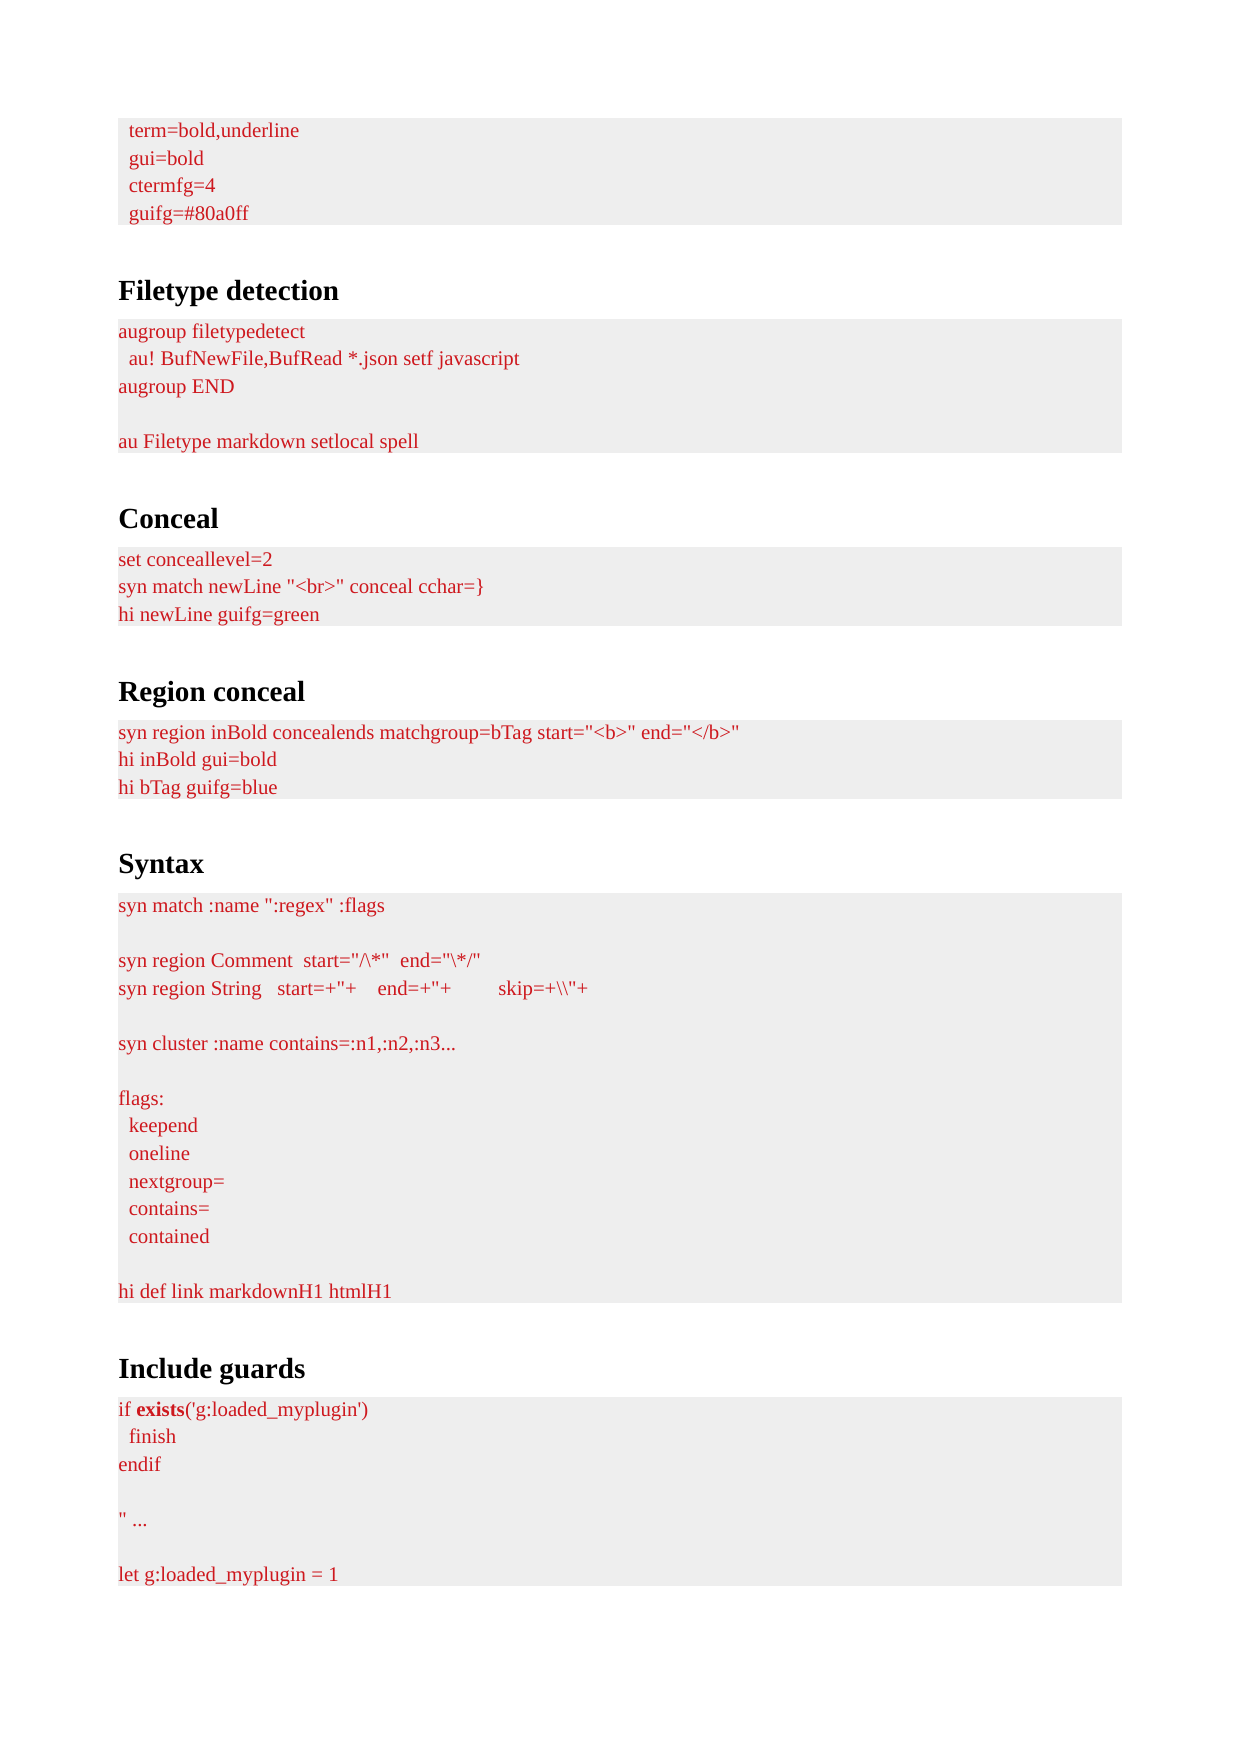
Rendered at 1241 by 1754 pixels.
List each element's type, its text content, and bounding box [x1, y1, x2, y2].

text contained [118, 1224, 1122, 1248]
text augroup END [118, 374, 1122, 398]
text ctermfg=4 [118, 173, 1122, 197]
subtitle Include guards [118, 1351, 1122, 1384]
text " ... [118, 1507, 1122, 1531]
text hi newLine guifg=green [118, 602, 1122, 626]
text syn region Comment start="/\*" end="\*/" [118, 948, 1122, 972]
subtitle Conceal [118, 501, 1122, 534]
text oneline [118, 1141, 1122, 1165]
text let g:loaded_myplugin = 1 [118, 1562, 1122, 1586]
text set conceallevel=2 [118, 547, 1122, 571]
text guifg=#80a0ff [118, 201, 1122, 225]
text finish [118, 1424, 1122, 1448]
text term=bold,underline [118, 118, 1122, 142]
text endif [118, 1452, 1122, 1476]
subtitle Filetype detection [118, 273, 1122, 306]
text syn match newLine "<br>" conceal cchar=} [118, 574, 1122, 598]
text au Filetype markdown setlocal spell [118, 429, 1122, 453]
text if exists('g:loaded_myplugin') [118, 1397, 1122, 1421]
text hi def link markdownH1 htmlH1 [118, 1279, 1122, 1303]
text syn cluster :name contains=:n1,:n2,:n3... [118, 1031, 1122, 1055]
subtitle Region conceal [118, 674, 1122, 707]
text keepend [118, 1113, 1122, 1137]
text au! BufNewFile,BufRead *.json setf javascript [118, 346, 1122, 370]
text hi inBold gui=bold [118, 747, 1122, 771]
text hi bTag guifg=blue [118, 775, 1122, 799]
text syn region String start=+"+ end=+"+ skip=+\\"+ [118, 975, 1122, 999]
text syn region inBold concealends matchgroup=bTag start="<b>" end="</b>" [118, 720, 1122, 744]
text gui=bold [118, 146, 1122, 170]
text syn match :name ":regex" :flags [118, 893, 1122, 917]
text contains= [118, 1196, 1122, 1220]
text augroup filetypedetect [118, 319, 1122, 343]
subtitle Syntax [118, 847, 1122, 880]
text nextgroup= [118, 1169, 1122, 1193]
text flags: [118, 1086, 1122, 1110]
